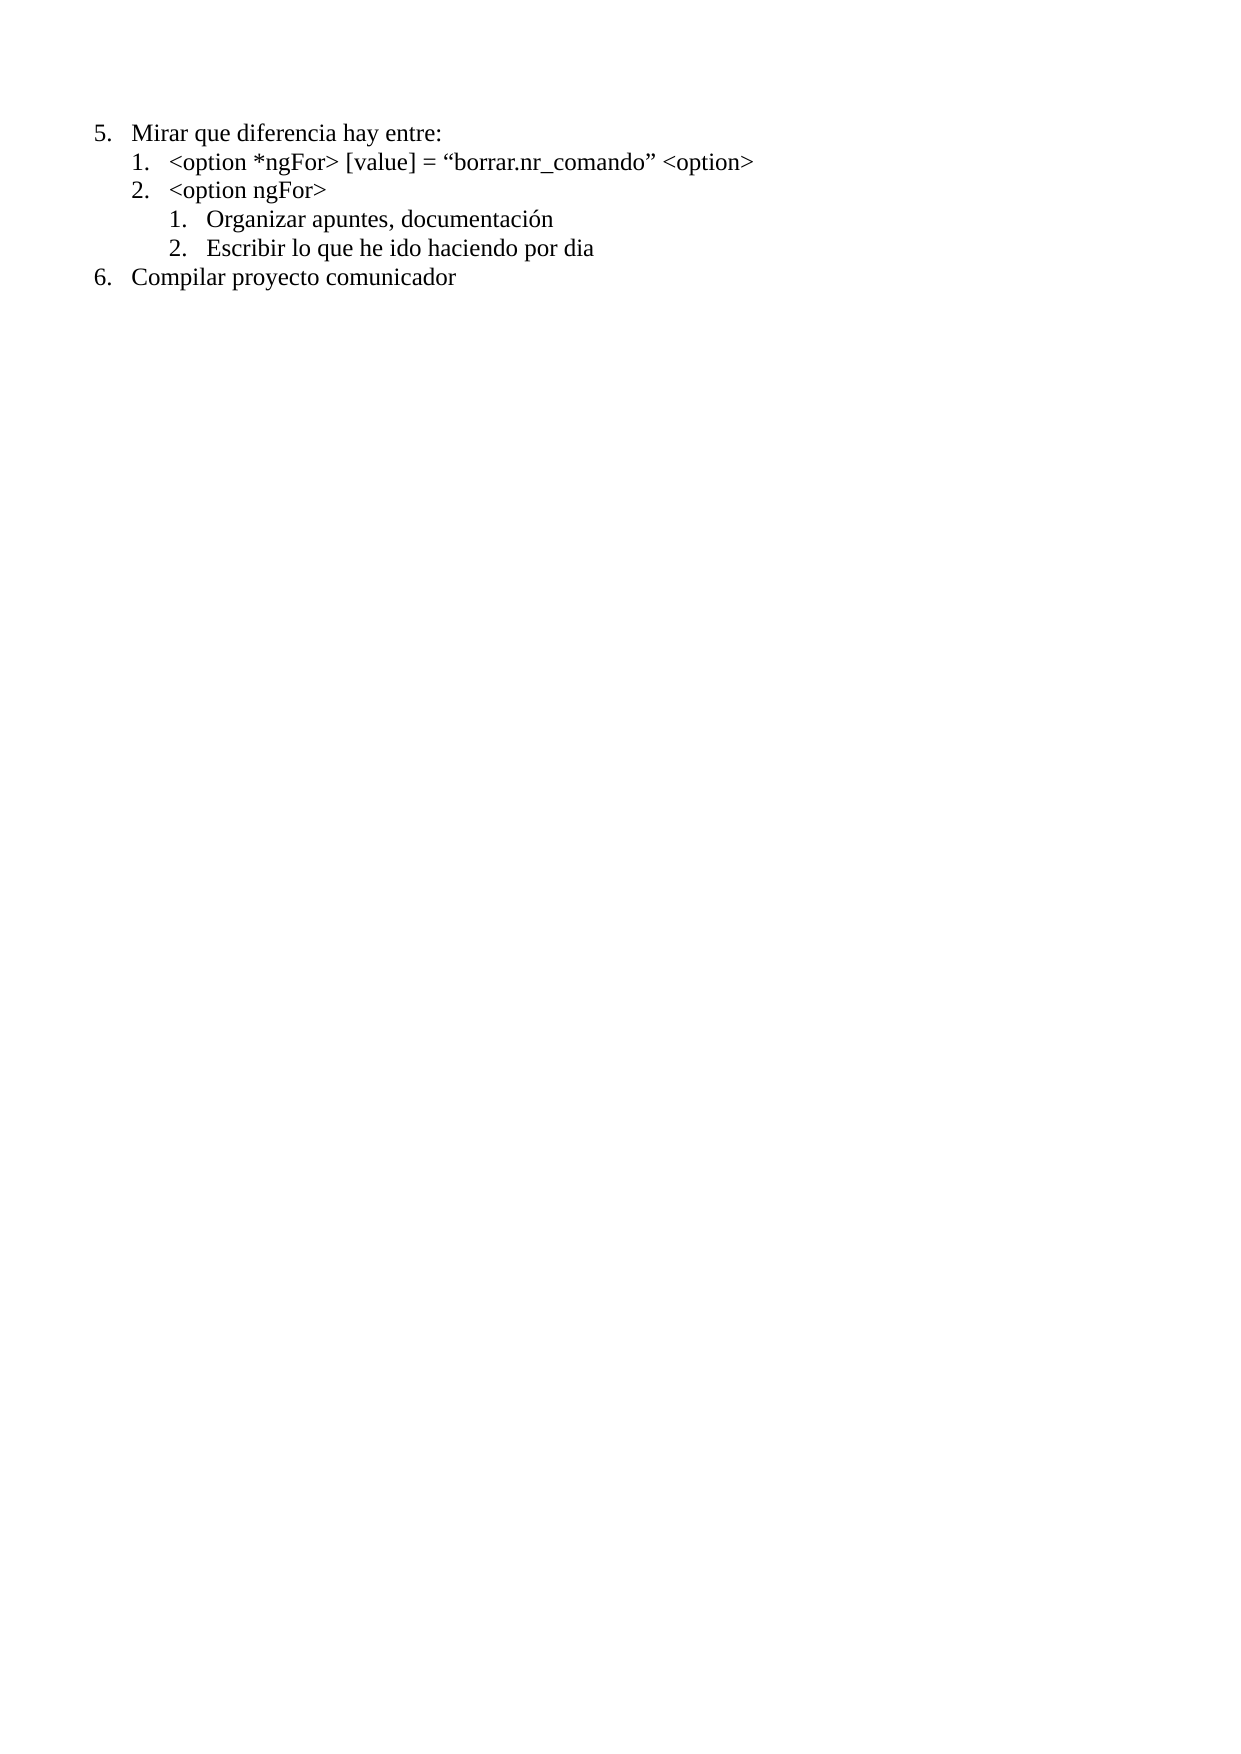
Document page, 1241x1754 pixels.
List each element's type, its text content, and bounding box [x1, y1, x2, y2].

list <option *ngFor> [value] = “borrar.nr_comando” <option> [131, 147, 1167, 176]
list Compilar proyecto comunicador [94, 262, 1167, 291]
list Escribir lo que he ido haciendo por dia [169, 233, 1167, 262]
list Organizar apuntes, documentación [169, 204, 1167, 233]
list Mirar que diferencia hay entre: [94, 118, 1167, 147]
list <option ngFor> [131, 176, 1167, 204]
